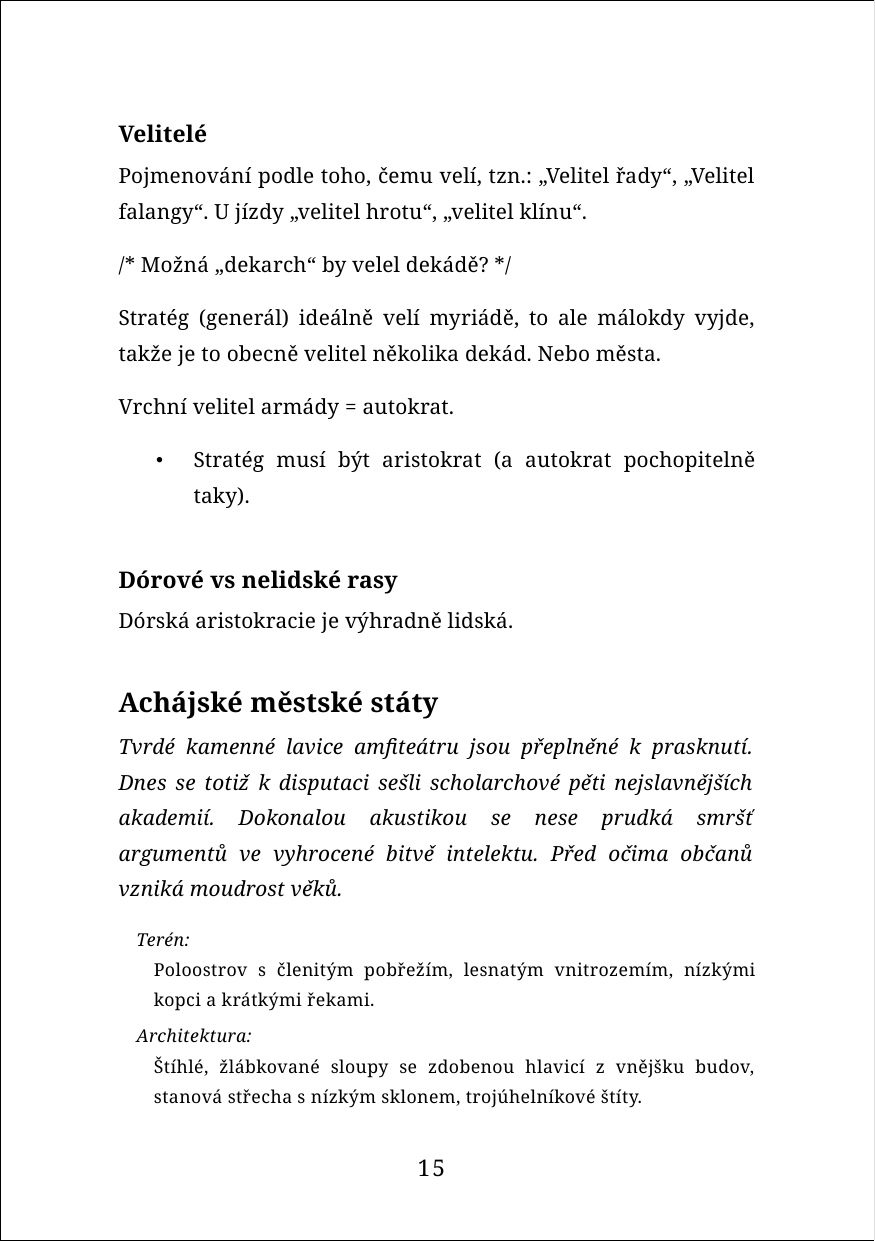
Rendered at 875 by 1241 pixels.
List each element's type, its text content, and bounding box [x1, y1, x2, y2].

list Architektura: Štíhlé, žlábkované sloupy se zdobenou hlavicí z vnějšku budov, stanová střecha s nízkým sklonem, trojúhelníkové štíty. [136, 1024, 756, 1108]
text Dórská aristokracie je výhradně lidská. [118, 607, 756, 635]
text Vrchní velitel armády = autokrat. [118, 392, 756, 420]
subtitle Dórové vs nelidské rasy [118, 563, 756, 595]
text Stratég (generál) ideálně velí myriádě, to ale málokdy vyjde, takže je to obecně velitel několika dekád. Nebo města. [118, 303, 756, 367]
text Pojmenování podle toho, čemu velí, tzn.: „Velitel řady“, „Velitel falangy“. U jízdy „velitel hrotu“, „velitel klínu“. [118, 161, 756, 225]
list Terén: Poloostrov s členitým pobřežím, lesnatým vnitrozemím, nízkými kopci a krátkými řekami. [136, 927, 756, 1012]
text /* Možná „dekarch“ by velel dekádě? */ [118, 250, 756, 278]
text Tvrdé kamenné lavice amfiteátru jsou přeplněné k prasknutí. Dnes se totiž k disputaci sešli scholarchové pěti nejslavnějších akademií. Dokonalou akustikou se nese prudká smršť argumentů ve vyhrocené bitvě intelektu. Před očima občanů vzniká moudrost věků. [118, 732, 756, 903]
list Stratég musí být aristokrat (a autokrat pochopitelně taky). [156, 445, 756, 509]
subtitle Velitelé [118, 118, 756, 149]
subtitle Achájské městské státy [118, 683, 756, 720]
